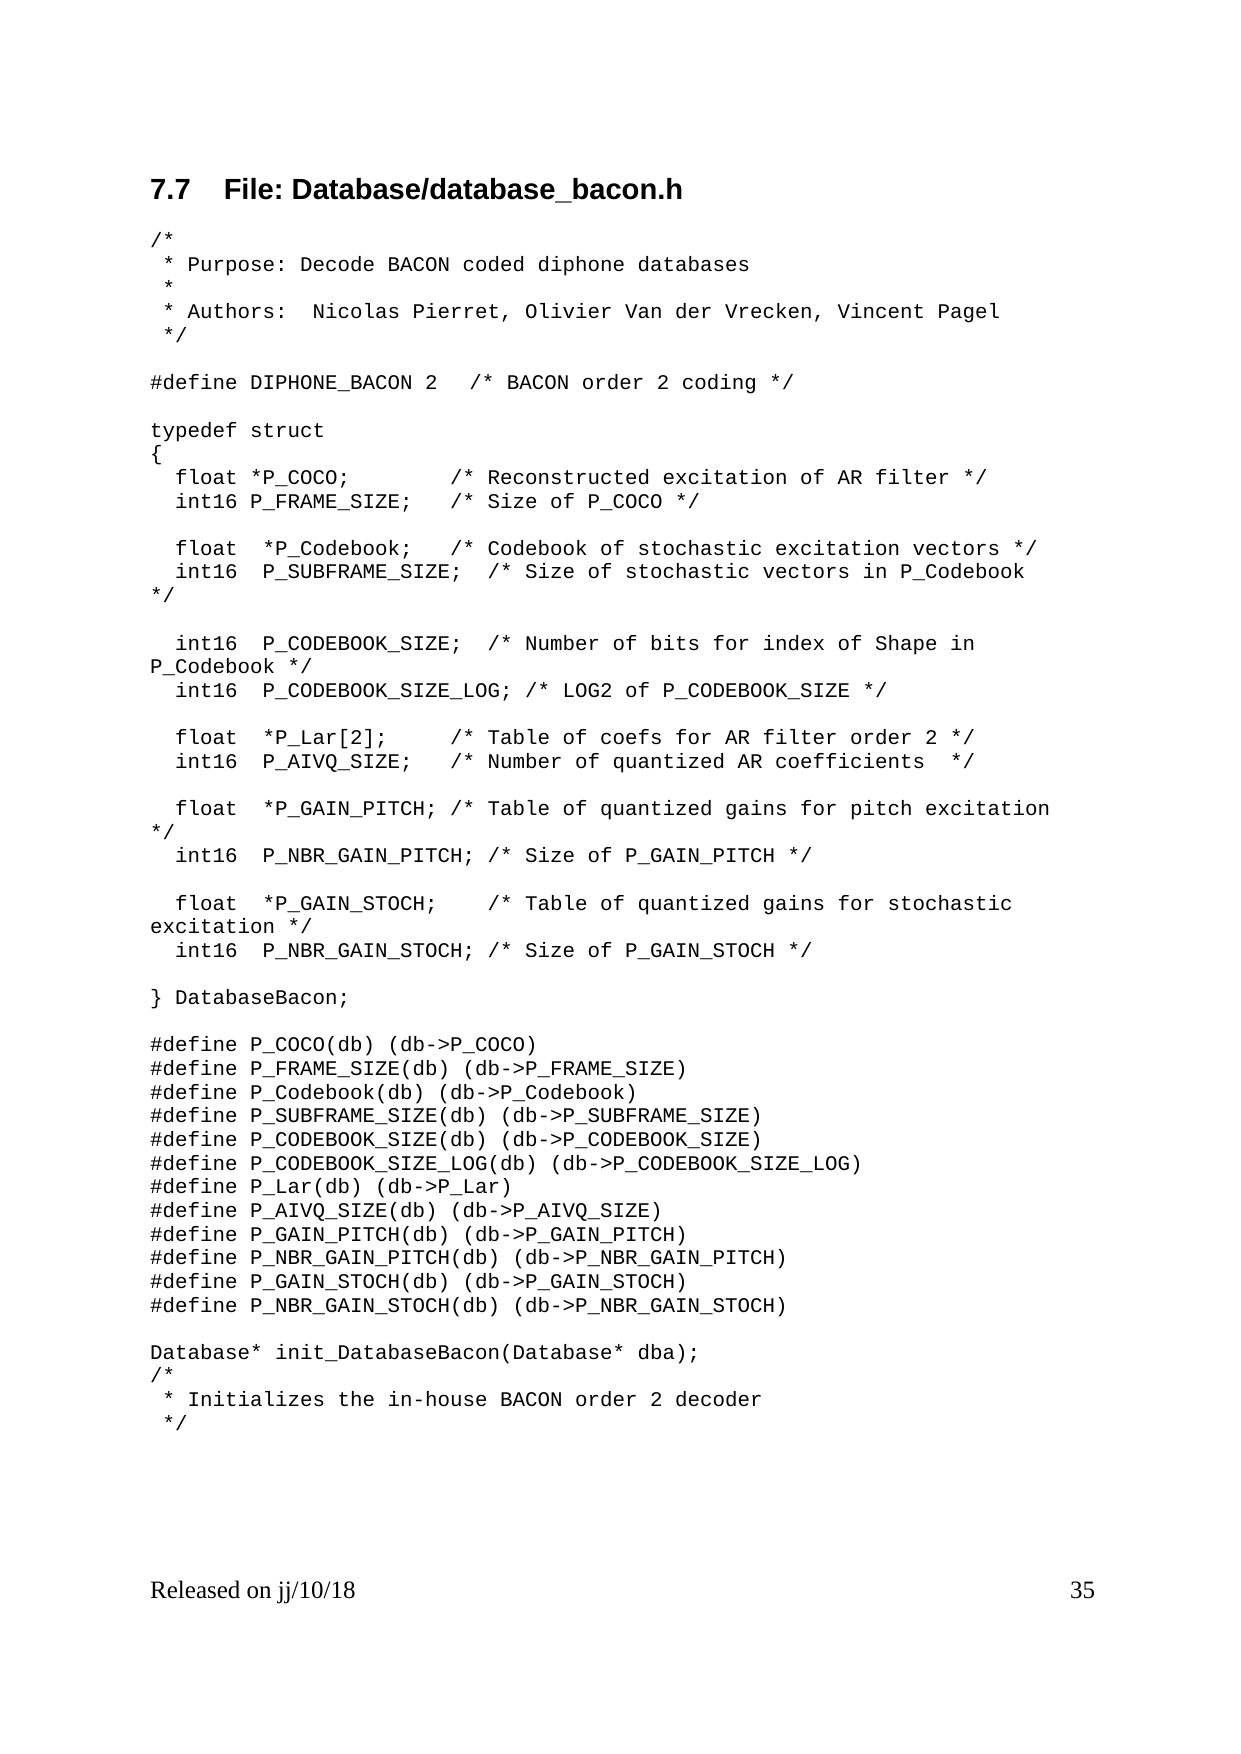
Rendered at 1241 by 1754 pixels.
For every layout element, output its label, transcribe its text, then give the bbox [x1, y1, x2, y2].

text */ [150, 1413, 1056, 1436]
text #define P_SUBFRAME_SIZE(db) (db->P_SUBFRAME_SIZE) [150, 1105, 1056, 1129]
subtitle File: Database/database_bacon.h [150, 172, 1056, 206]
text #define DIPHONE_BACON 2 /* BACON order 2 coding */ [150, 372, 1056, 396]
text /* [150, 231, 1056, 254]
text #define P_Codebook(db) (db->P_Codebook) [150, 1082, 1056, 1105]
text int16 P_NBR_GAIN_PITCH; /* Size of P_GAIN_PITCH */ [150, 845, 1056, 869]
text * [150, 278, 1056, 301]
text typedef struct [150, 420, 1056, 443]
text float *P_GAIN_STOCH; /* Table of quantized gains for stochastic excitation */ [150, 893, 1056, 940]
text * Authors: Nicolas Pierret, Olivier Van der Vrecken, Vincent Pagel [150, 301, 1056, 325]
text { [150, 443, 1056, 467]
text int16 P_AIVQ_SIZE; /* Number of quantized AR coefficients */ [150, 751, 1056, 774]
text #define P_CODEBOOK_SIZE(db) (db->P_CODEBOOK_SIZE) [150, 1129, 1056, 1153]
text Database* init_DatabaseBacon(Database* dba); [150, 1342, 1056, 1366]
text * Purpose: Decode BACON coded diphone databases [150, 254, 1056, 278]
text #define P_FRAME_SIZE(db) (db->P_FRAME_SIZE) [150, 1058, 1056, 1082]
text int16 P_CODEBOOK_SIZE; /* Number of bits for index of Shape in P_Codebook */ [150, 632, 1056, 680]
text * Initializes the in-house BACON order 2 decoder [150, 1389, 1056, 1413]
text #define P_GAIN_STOCH(db) (db->P_GAIN_STOCH) [150, 1271, 1056, 1294]
text #define P_COCO(db) (db->P_COCO) [150, 1034, 1056, 1058]
text float *P_Lar[2]; /* Table of coefs for AR filter order 2 */ [150, 727, 1056, 751]
text #define P_NBR_GAIN_STOCH(db) (db->P_NBR_GAIN_STOCH) [150, 1294, 1056, 1318]
text int16 P_NBR_GAIN_STOCH; /* Size of P_GAIN_STOCH */ [150, 940, 1056, 963]
text #define P_Lar(db) (db->P_Lar) [150, 1176, 1056, 1200]
text */ [150, 325, 1056, 349]
text #define P_CODEBOOK_SIZE_LOG(db) (db->P_CODEBOOK_SIZE_LOG) [150, 1153, 1056, 1176]
text int16 P_FRAME_SIZE; /* Size of P_COCO */ [150, 491, 1056, 514]
text } DatabaseBacon; [150, 987, 1056, 1011]
text #define P_GAIN_PITCH(db) (db->P_GAIN_PITCH) [150, 1224, 1056, 1247]
text #define P_AIVQ_SIZE(db) (db->P_AIVQ_SIZE) [150, 1200, 1056, 1224]
text /* [150, 1366, 1056, 1389]
text int16 P_CODEBOOK_SIZE_LOG; /* LOG2 of P_CODEBOOK_SIZE */ [150, 680, 1056, 703]
text float *P_GAIN_PITCH; /* Table of quantized gains for pitch excitation */ [150, 798, 1056, 845]
text float *P_COCO; /* Reconstructed excitation of AR filter */ [150, 467, 1056, 491]
text #define P_NBR_GAIN_PITCH(db) (db->P_NBR_GAIN_PITCH) [150, 1247, 1056, 1271]
text int16 P_SUBFRAME_SIZE; /* Size of stochastic vectors in P_Codebook */ [150, 562, 1056, 609]
text float *P_Codebook; /* Codebook of stochastic excitation vectors */ [150, 538, 1056, 562]
